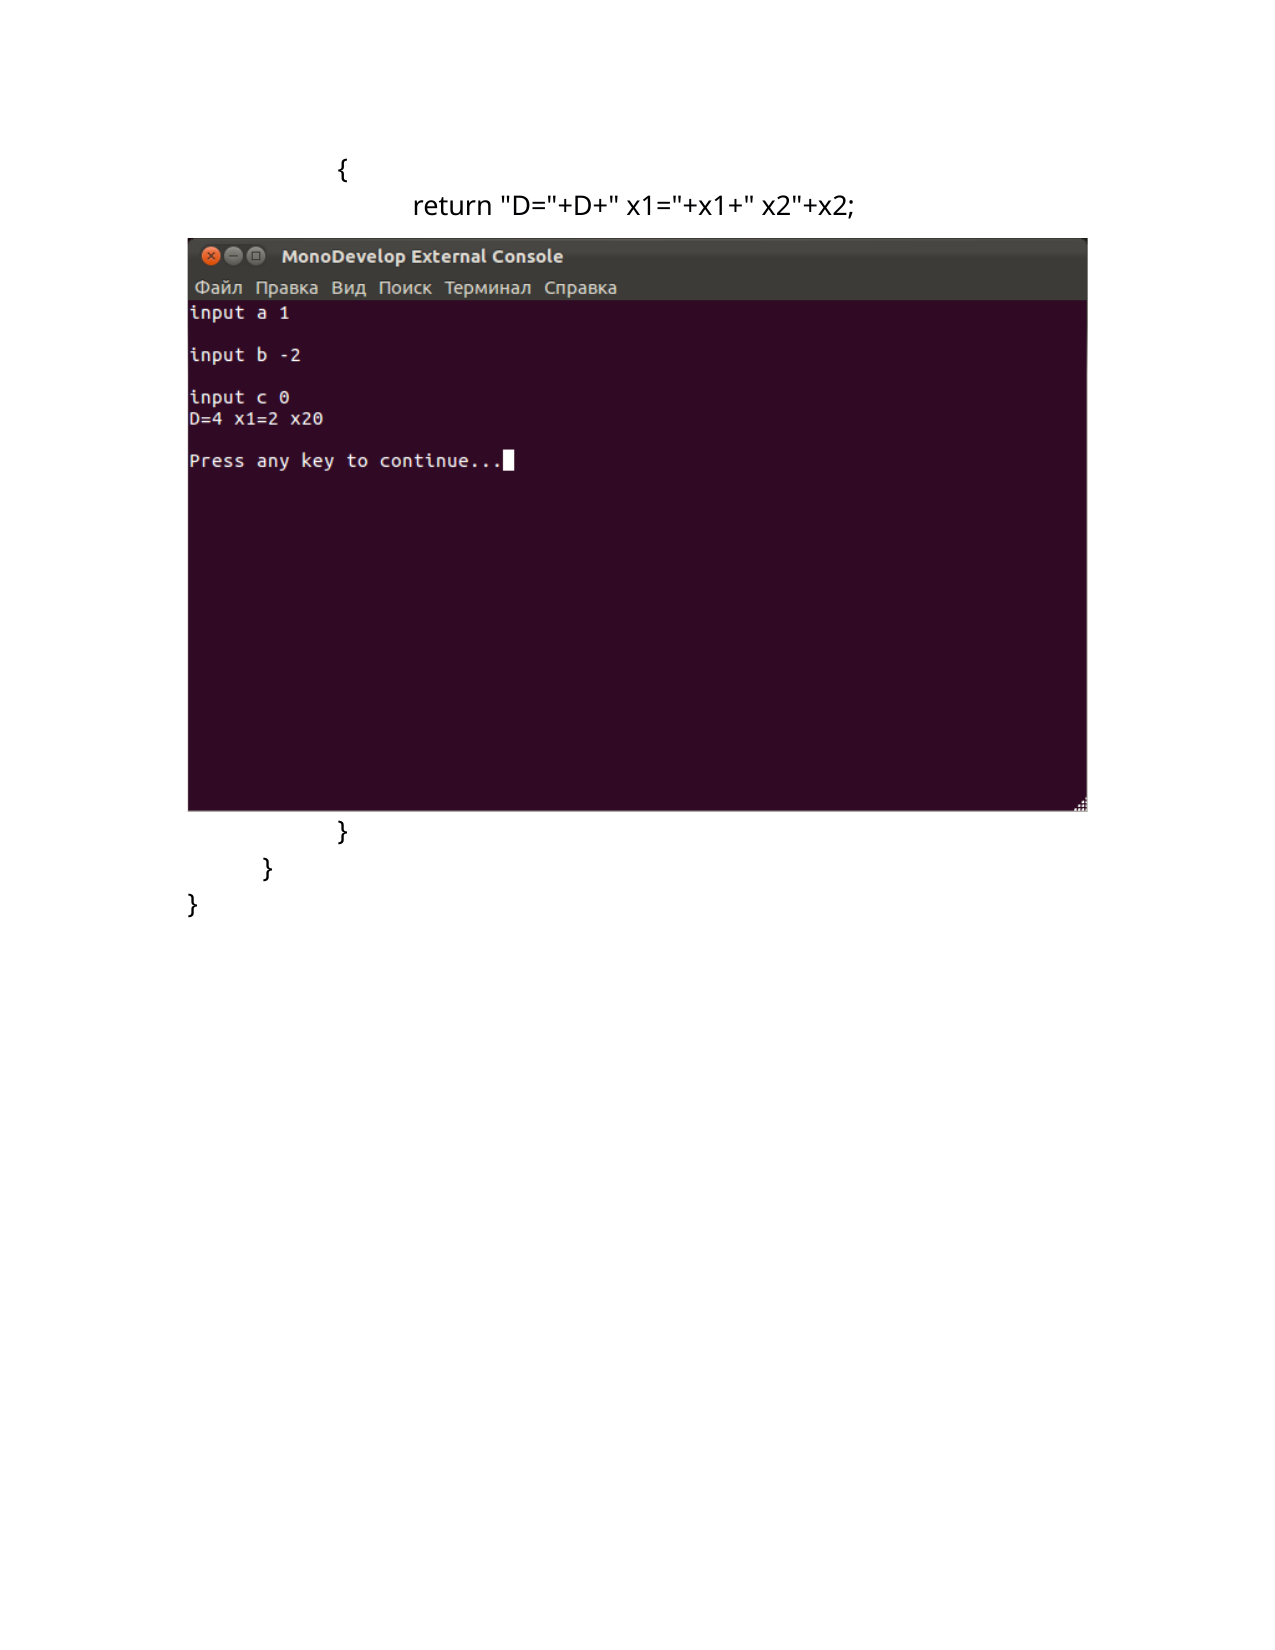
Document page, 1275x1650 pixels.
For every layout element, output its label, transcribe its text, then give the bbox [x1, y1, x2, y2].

text [187, 224, 1087, 238]
picture [187, 238, 1088, 812]
text } [187, 885, 1087, 922]
text } [187, 812, 1087, 848]
text return "D="+D+" x1="+x1+" x2"+x2; [187, 187, 1087, 224]
text { [187, 150, 1087, 187]
text } [187, 848, 1087, 885]
